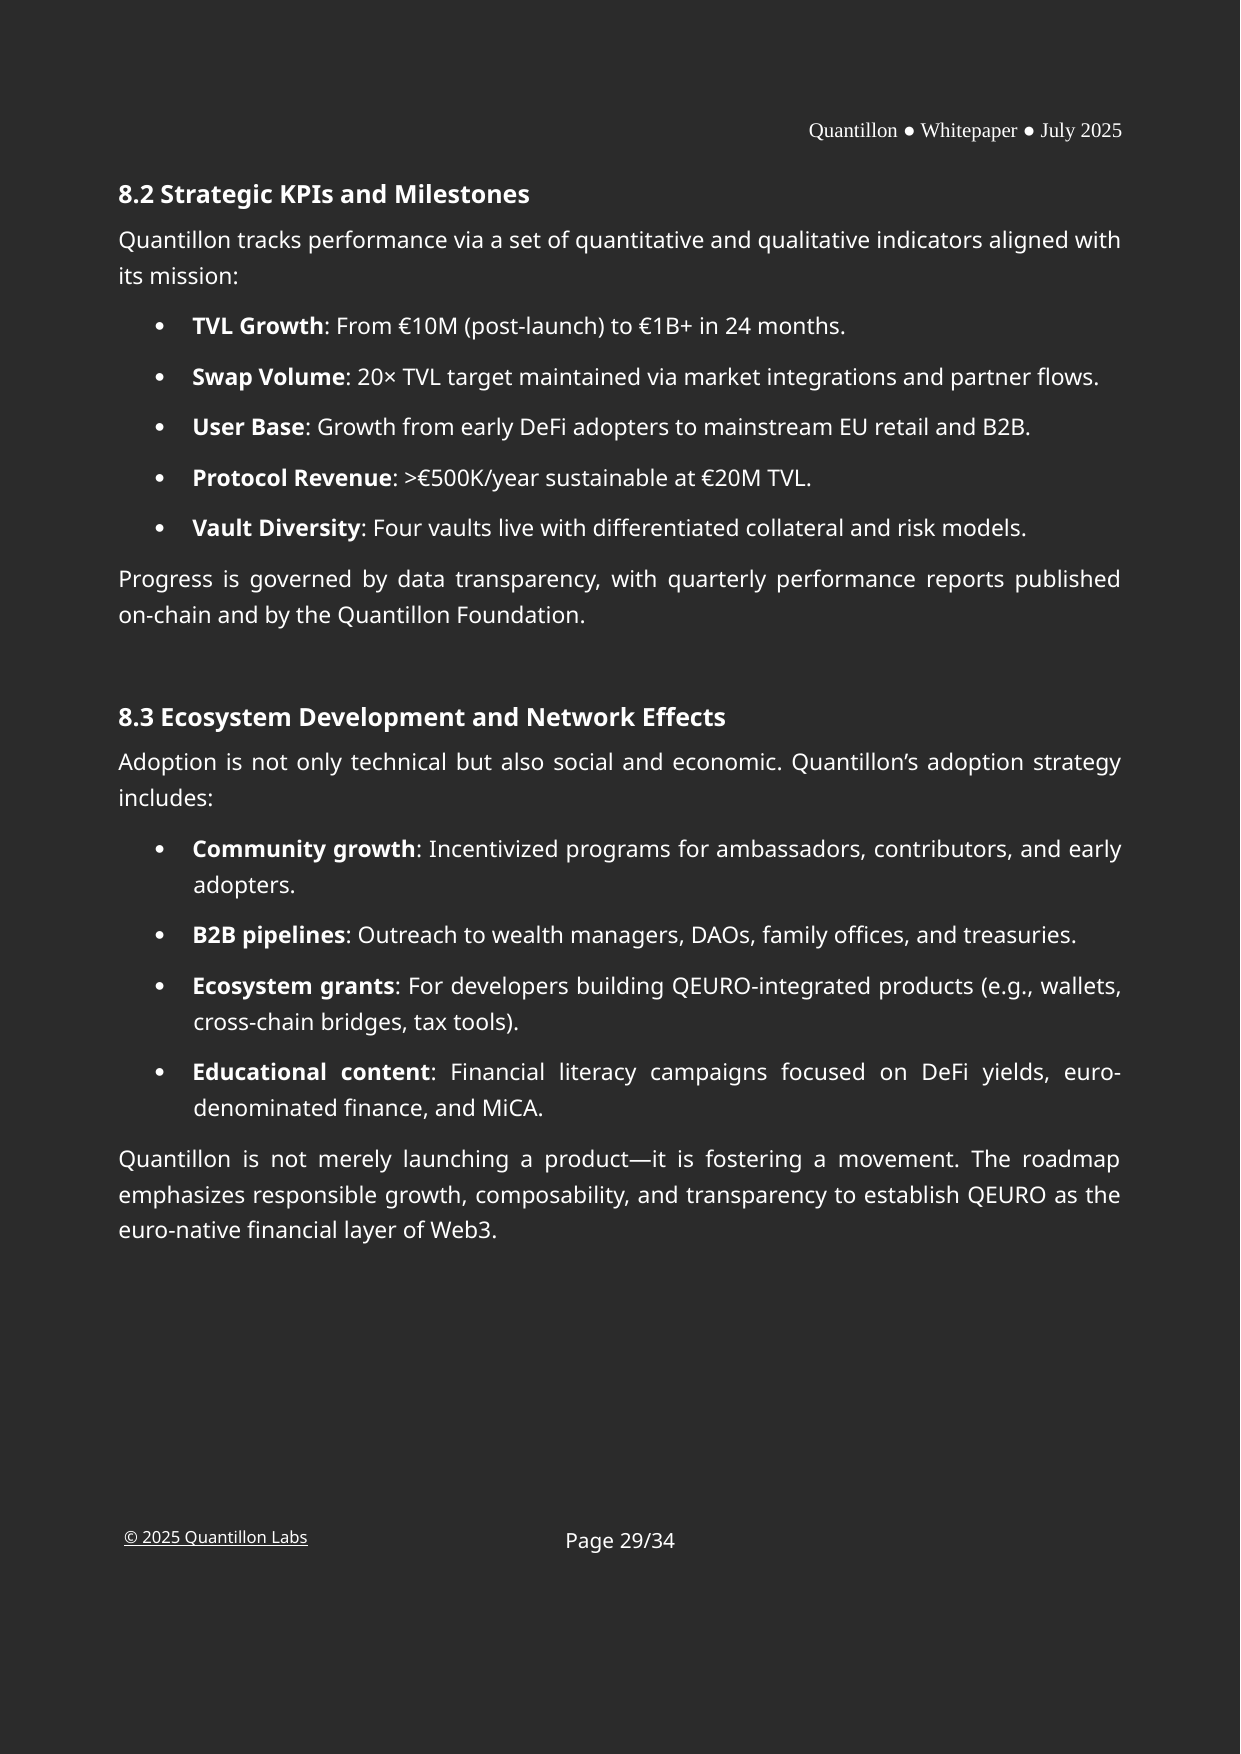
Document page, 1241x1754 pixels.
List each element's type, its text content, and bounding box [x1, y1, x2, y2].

subtitle 8.2 Strategic KPIs and Milestones [118, 177, 1122, 211]
list TVL Growth: From €10M (post-launch) to €1B+ in 24 months. [156, 310, 1122, 341]
list Protocol Revenue: >€500K/year sustainable at €20M TVL. [156, 462, 1122, 493]
list Vault Diversity: Four vaults live with differentiated collateral and risk models. [156, 512, 1122, 543]
list B2B pipelines: Outreach to wealth managers, DAOs, family offices, and treasuries. [156, 919, 1122, 950]
list User Base: Growth from early DeFi adopters to mainstream EU retail and B2B. [156, 411, 1122, 442]
text Quantillon tracks performance via a set of quantitative and qualitative indicators aligned with its mission: [118, 224, 1122, 291]
list Swap Volume: 20× TVL target maintained via market integrations and partner flows. [156, 361, 1122, 392]
list Community growth: Incentivized programs for ambassadors, contributors, and early adopters. [156, 833, 1122, 900]
list Ecosystem grants: For developers building QEURO-integrated products (e.g., wallets, cross-chain bridges, tax tools). [156, 970, 1122, 1037]
text Progress is governed by data transparency, with quarterly performance reports published on-chain and by the Quantillon Foundation. [118, 563, 1122, 630]
subtitle 8.3 Ecosystem Development and Network Effects [118, 700, 1122, 734]
text Quantillon is not merely launching a product—it is fostering a movement. The roadmap emphasizes responsible growth, composability, and transparency to establish QEURO as the euro-native financial layer of Web3. [118, 1143, 1122, 1246]
list Educational content: Financial literacy campaigns focused on DeFi yields, euro-denominated finance, and MiCA. [156, 1056, 1122, 1123]
text Adoption is not only technical but also social and economic. Quantillon’s adoption strategy includes: [118, 746, 1122, 813]
